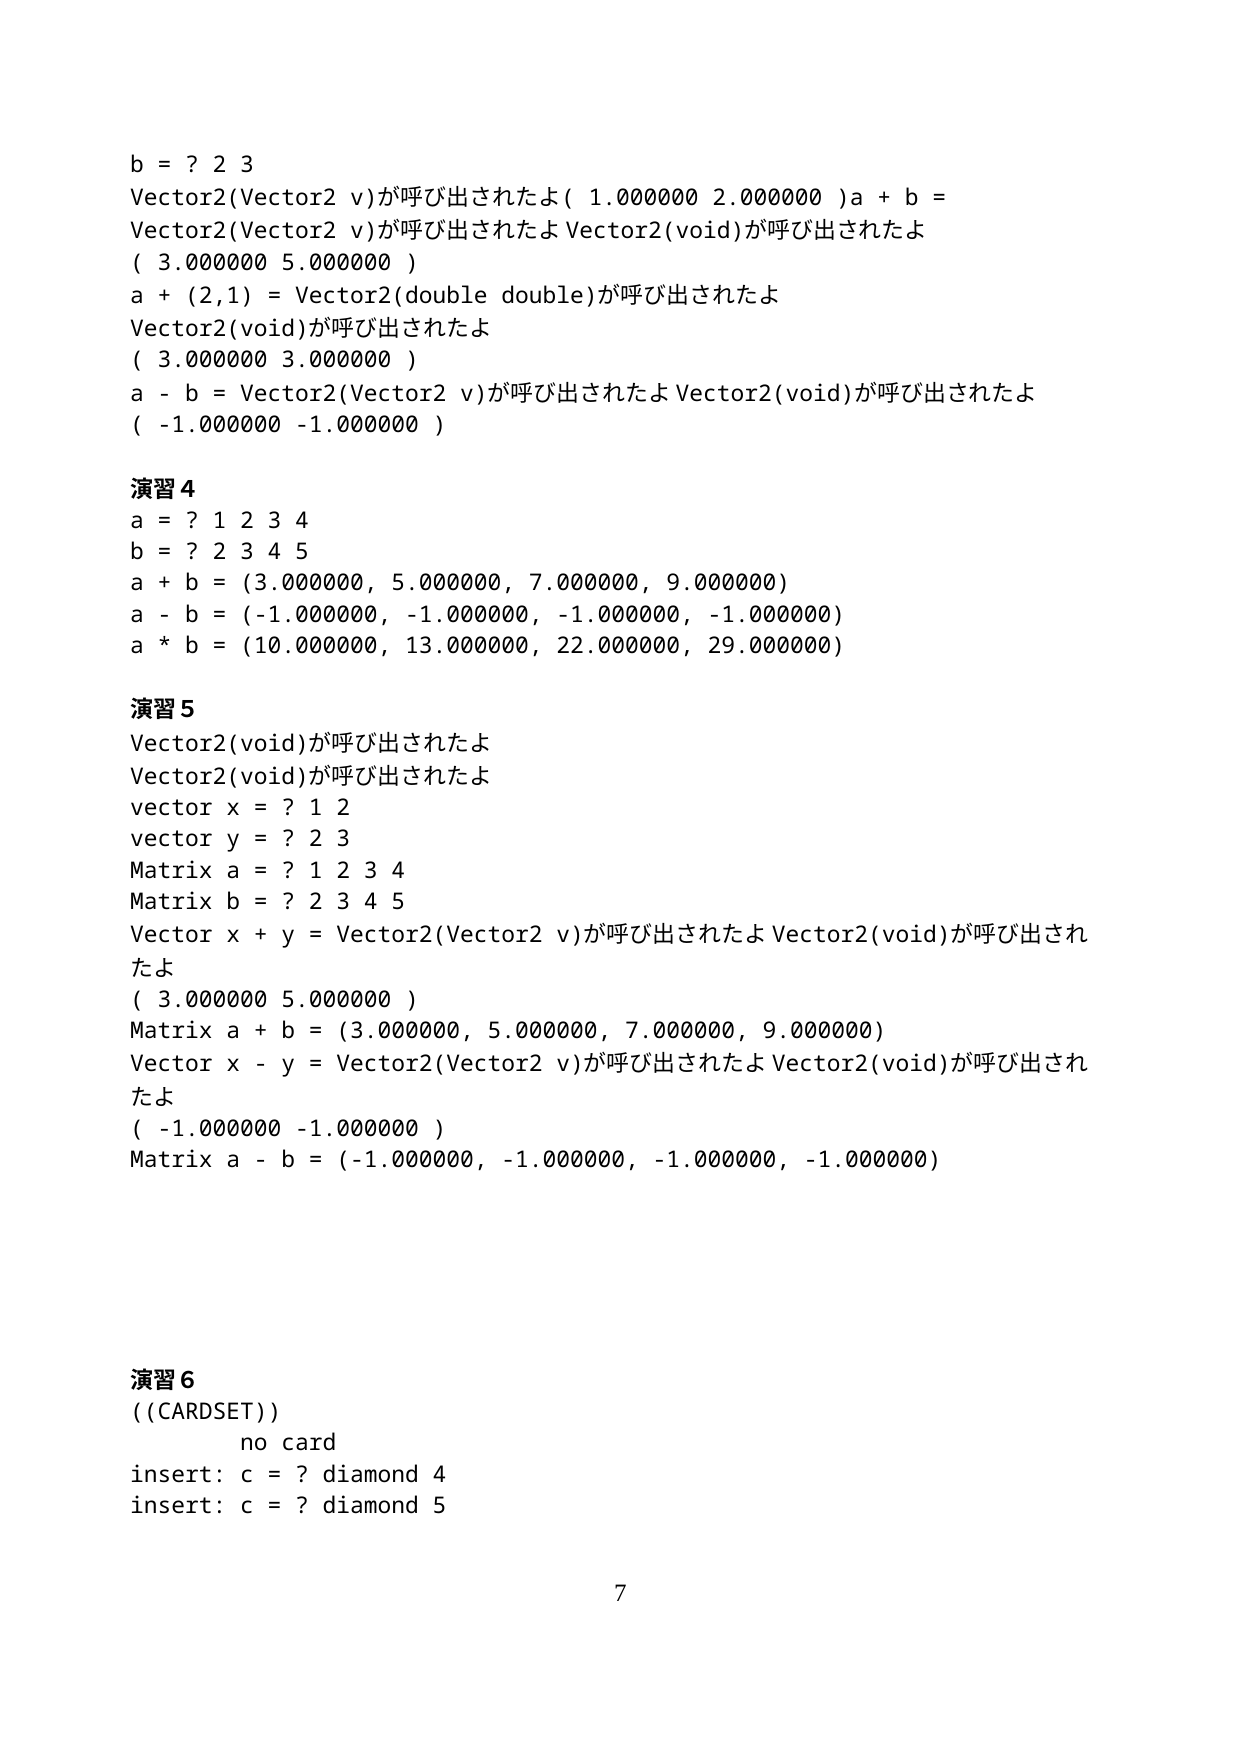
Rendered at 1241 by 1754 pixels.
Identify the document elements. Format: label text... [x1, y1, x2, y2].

text ( 3.000000 5.000000 ) [130, 246, 1110, 277]
text b = ? 2 3 4 5 [130, 535, 1110, 566]
text a * b = (10.000000, 13.000000, 22.000000, 29.000000) [130, 629, 1110, 660]
text Matrix a = ? 1 2 3 4 [130, 854, 1110, 885]
text 演習６ [130, 1362, 1110, 1395]
text ((CARDSET)) [130, 1395, 1110, 1426]
text ( -1.000000 -1.000000 ) [130, 408, 1110, 439]
text ( 3.000000 5.000000 ) [130, 983, 1110, 1014]
text Vector2(void)が呼び出されたよ [130, 758, 1110, 791]
text vector y = ? 2 3 [130, 822, 1110, 854]
text Vector2(Vector2 v)が呼び出されたよ( 1.000000 2.000000 )a + b = Vector2(Vector2 v)が呼び出されたよVector2(void)が呼び出されたよ [130, 179, 1110, 246]
text ( 3.000000 3.000000 ) [130, 343, 1110, 375]
text Matrix a + b = (3.000000, 5.000000, 7.000000, 9.000000) [130, 1014, 1110, 1045]
text Matrix b = ? 2 3 4 5 [130, 885, 1110, 916]
text 演習５ [130, 691, 1110, 724]
text Matrix a - b = (-1.000000, -1.000000, -1.000000, -1.000000) [130, 1143, 1110, 1174]
text Vector2(void)が呼び出されたよ [130, 724, 1110, 758]
text Vector x - y = Vector2(Vector2 v)が呼び出されたよVector2(void)が呼び出されたよ [130, 1045, 1110, 1112]
text no card [130, 1426, 1110, 1457]
text 演習４ [130, 471, 1110, 504]
text a + b = (3.000000, 5.000000, 7.000000, 9.000000) [130, 566, 1110, 597]
text vector x = ? 1 2 [130, 791, 1110, 822]
text a = ? 1 2 3 4 [130, 504, 1110, 535]
text b = ? 2 3 [130, 148, 1110, 179]
text a - b = Vector2(Vector2 v)が呼び出されたよVector2(void)が呼び出されたよ [130, 375, 1110, 408]
text a + (2,1) = Vector2(double double)が呼び出されたよ [130, 277, 1110, 310]
text Vector x + y = Vector2(Vector2 v)が呼び出されたよVector2(void)が呼び出されたよ [130, 916, 1110, 983]
text ( -1.000000 -1.000000 ) [130, 1112, 1110, 1143]
text insert: c = ? diamond 4 [130, 1457, 1110, 1489]
text insert: c = ? diamond 5 [130, 1489, 1110, 1520]
text Vector2(void)が呼び出されたよ [130, 310, 1110, 343]
text a - b = (-1.000000, -1.000000, -1.000000, -1.000000) [130, 597, 1110, 629]
